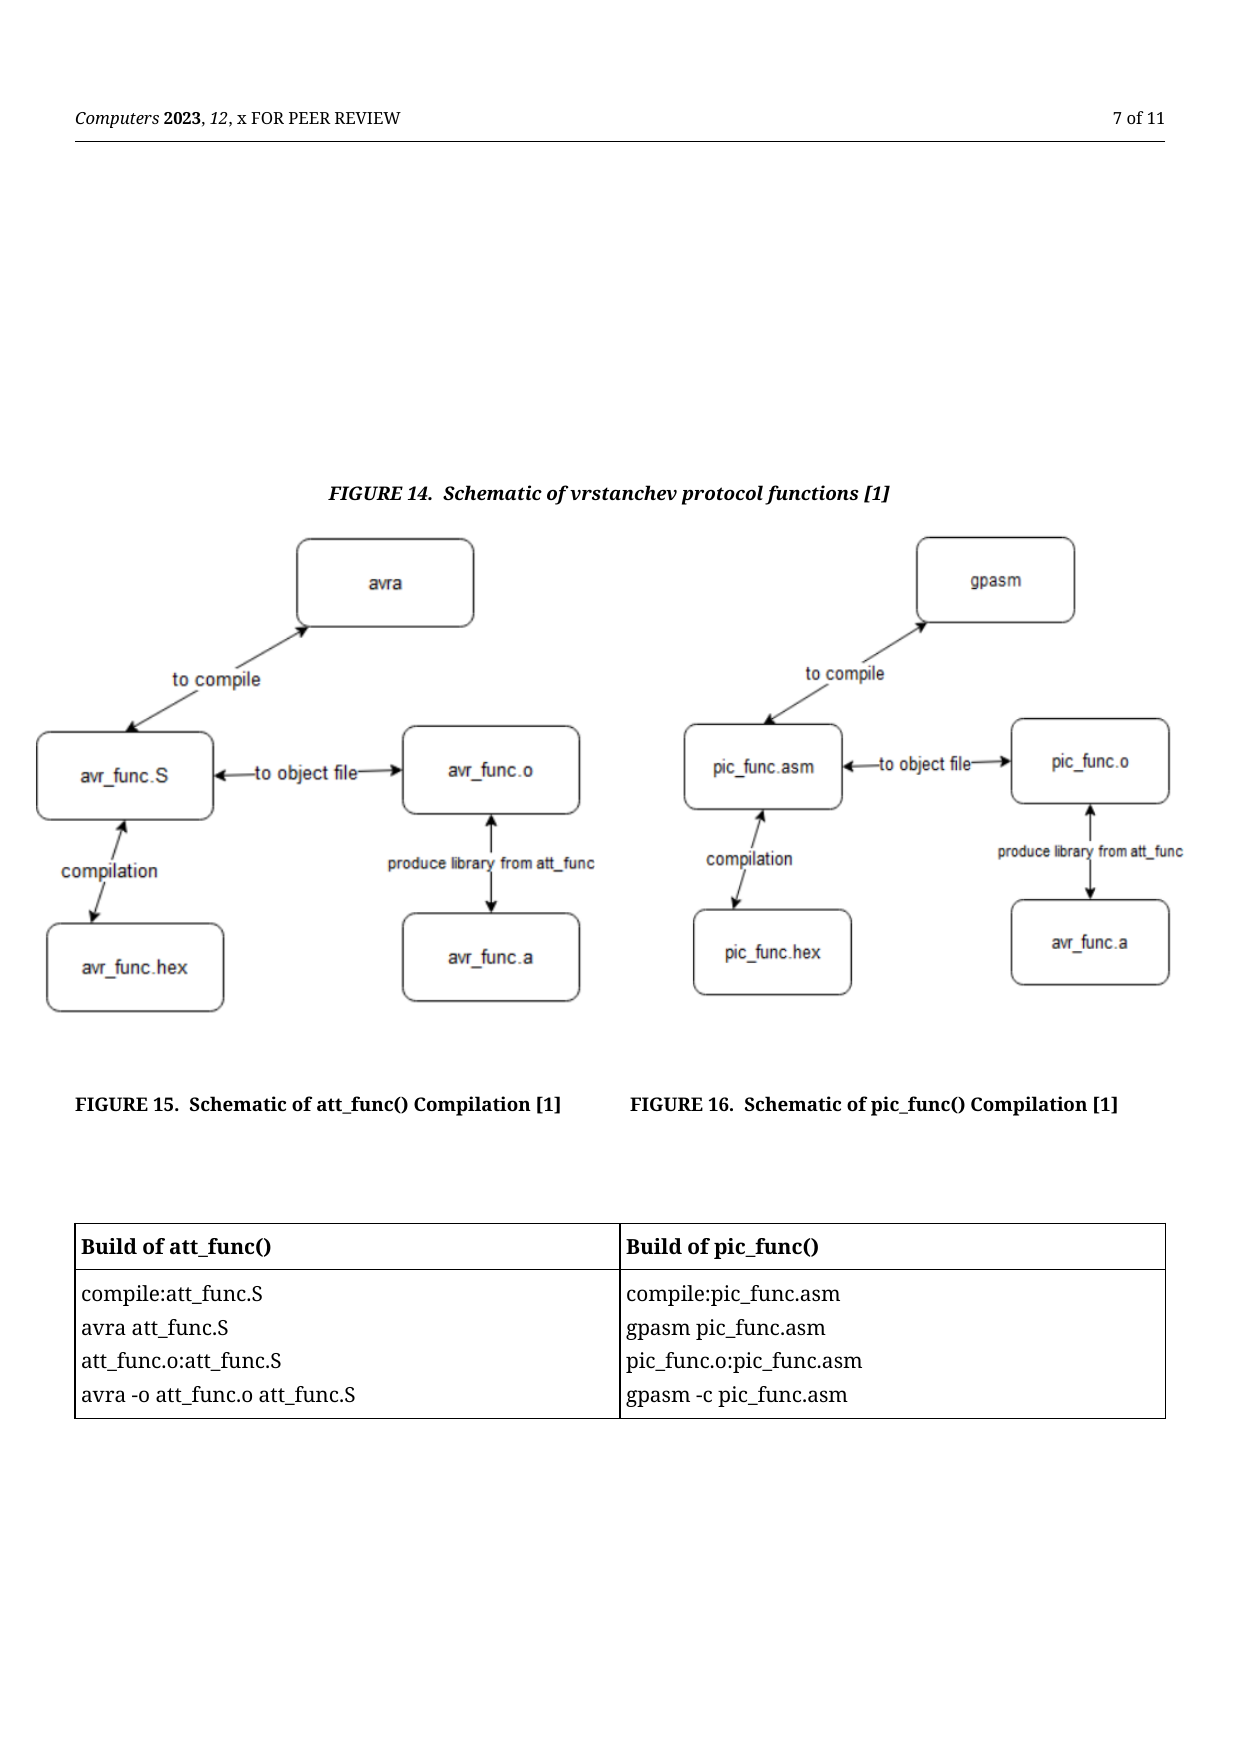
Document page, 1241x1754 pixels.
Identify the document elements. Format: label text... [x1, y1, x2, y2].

picture [35, 525, 595, 1024]
table_header Build of pic_func() [621, 1224, 1165, 1269]
table_cell compile:pic_func.asm gpasm pic_func.asm pic_func.o:pic_func.asm gpasm -c pic_func.asm [621, 1270, 1165, 1417]
text FIGURE 14. Schematic of vrstanchev protocol functions [1] [75, 476, 1165, 509]
text FIGURE 15. Schematic of att_func() Compilation [1] FIGURE 16. Schematic of pic_func() Compilation [1] [75, 1087, 1165, 1121]
picture [681, 524, 1186, 1008]
table_header Build of att_func() [76, 1224, 619, 1269]
table_cell compile:att_func.S avra att_func.S att_func.o:att_func.S avra -o att_func.o att_func.S [76, 1270, 619, 1417]
